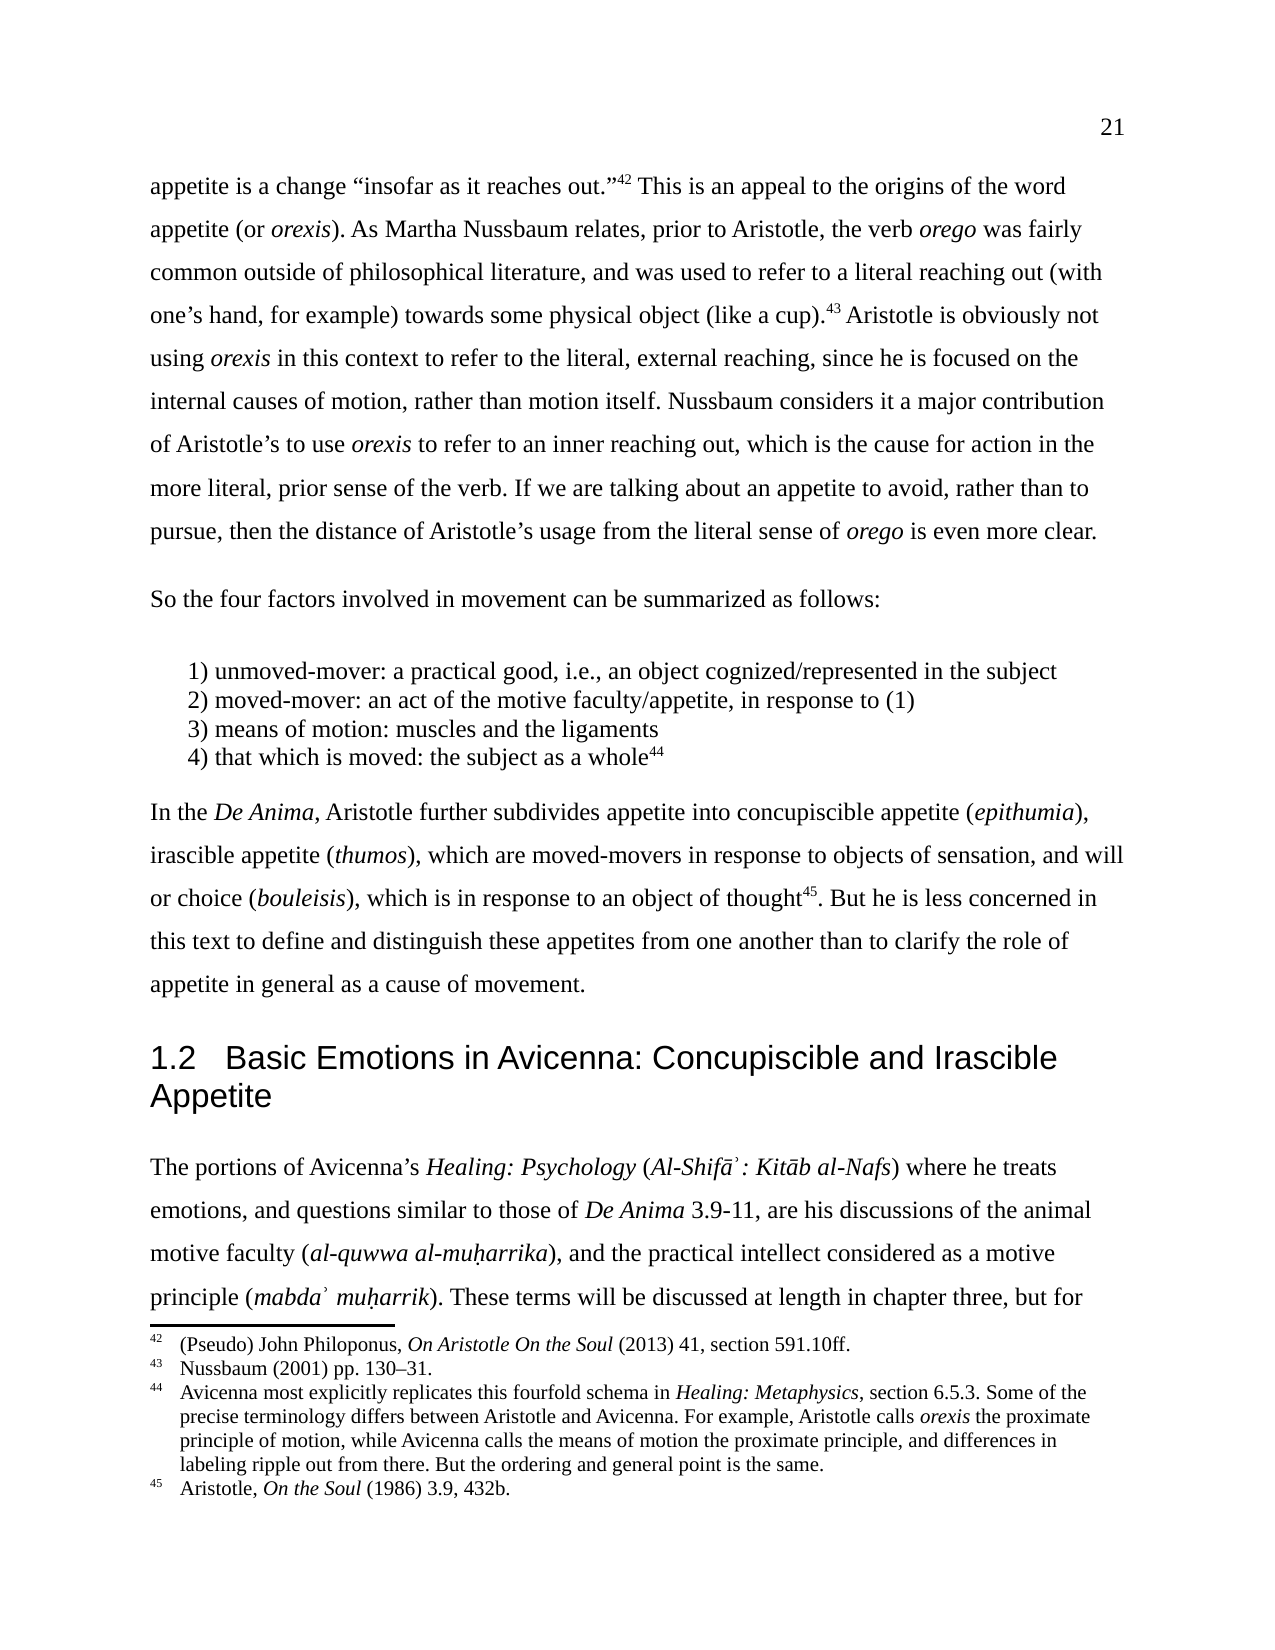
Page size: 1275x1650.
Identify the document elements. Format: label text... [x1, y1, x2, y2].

text Avicenna most explicitly replicates this fourfold schema in Healing: Metaphysics, section 6.5.3. Some of the precise terminology differs between Aristotle and Avicenna. For example, Aristotle calls orexis the proximate principle of motion, while Avicenna calls the means of motion the proximate principle, and differences in labeling ripple out from there. But the ordering and general point is the same. [150, 1380, 1125, 1476]
text The portions of Avicenna’s Healing: Psychology (Al-Shifāʾ: Kitāb al-Nafs) where he treats emotions, and questions similar to those of De Anima 3.9-11, are his discussions of the animal motive faculty (al-quwwa al-muḥarrika), and the practical intellect considered as a motive principle (mabdaʾ muḥarrik). These terms will be discussed at length in chapter three, but for [150, 1152, 1125, 1310]
text Aristotle, On the Soul (1986) 3.9, 432b. [150, 1476, 1125, 1500]
text Nussbaum (2001) pp. 130–31. [150, 1356, 1125, 1380]
text 4) that which is moved: the subject as a whole [150, 742, 1125, 771]
text In the De Anima, Aristotle further subdivides appetite into concupiscible appetite (epithumia), irascible appetite (thumos), which are moved-movers in response to objects of sensation, and will or choice (bouleisis), which is in response to an object of thought. But he is less concerned in this text to define and distinguish these appetites from one another than to clarify the role of appetite in general as a cause of movement. [150, 797, 1125, 998]
text So the four factors involved in movement can be summarized as follows: [150, 584, 1125, 613]
text 2) moved-mover: an act of the motive faculty/appetite, in response to (1) [150, 685, 1125, 714]
subtitle 1.2 Basic Emotions in Avicenna: Concupiscible and Irascible Appetite [150, 1038, 1125, 1115]
text appetite is a change “insofar as it reaches out.” This is an appeal to the origins of the word appetite (or orexis). As Martha Nussbaum relates, prior to Aristotle, the verb orego was fairly common outside of philosophical literature, and was used to refer to a literal reaching out (with one’s hand, for example) towards some physical object (like a cup). Aristotle is obviously not using orexis in this context to refer to the literal, external reaching, since he is focused on the internal causes of motion, rather than motion itself. Nussbaum considers it a major contribution of Aristotle’s to use orexis to refer to an inner reaching out, which is the cause for action in the more literal, prior sense of the verb. If we are talking about an appetite to avoid, rather than to pursue, then the distance of Aristotle’s usage from the literal sense of orego is even more clear. [150, 171, 1125, 544]
text (Pseudo) John Philoponus, On Aristotle On the Soul (2013) 41, section 591.10ff. [150, 1332, 1125, 1356]
text 1) unmoved-mover: a practical good, i.e., an object cognized/represented in the subject [150, 656, 1125, 685]
text 3) means of motion: muscles and the ligaments [150, 714, 1125, 742]
